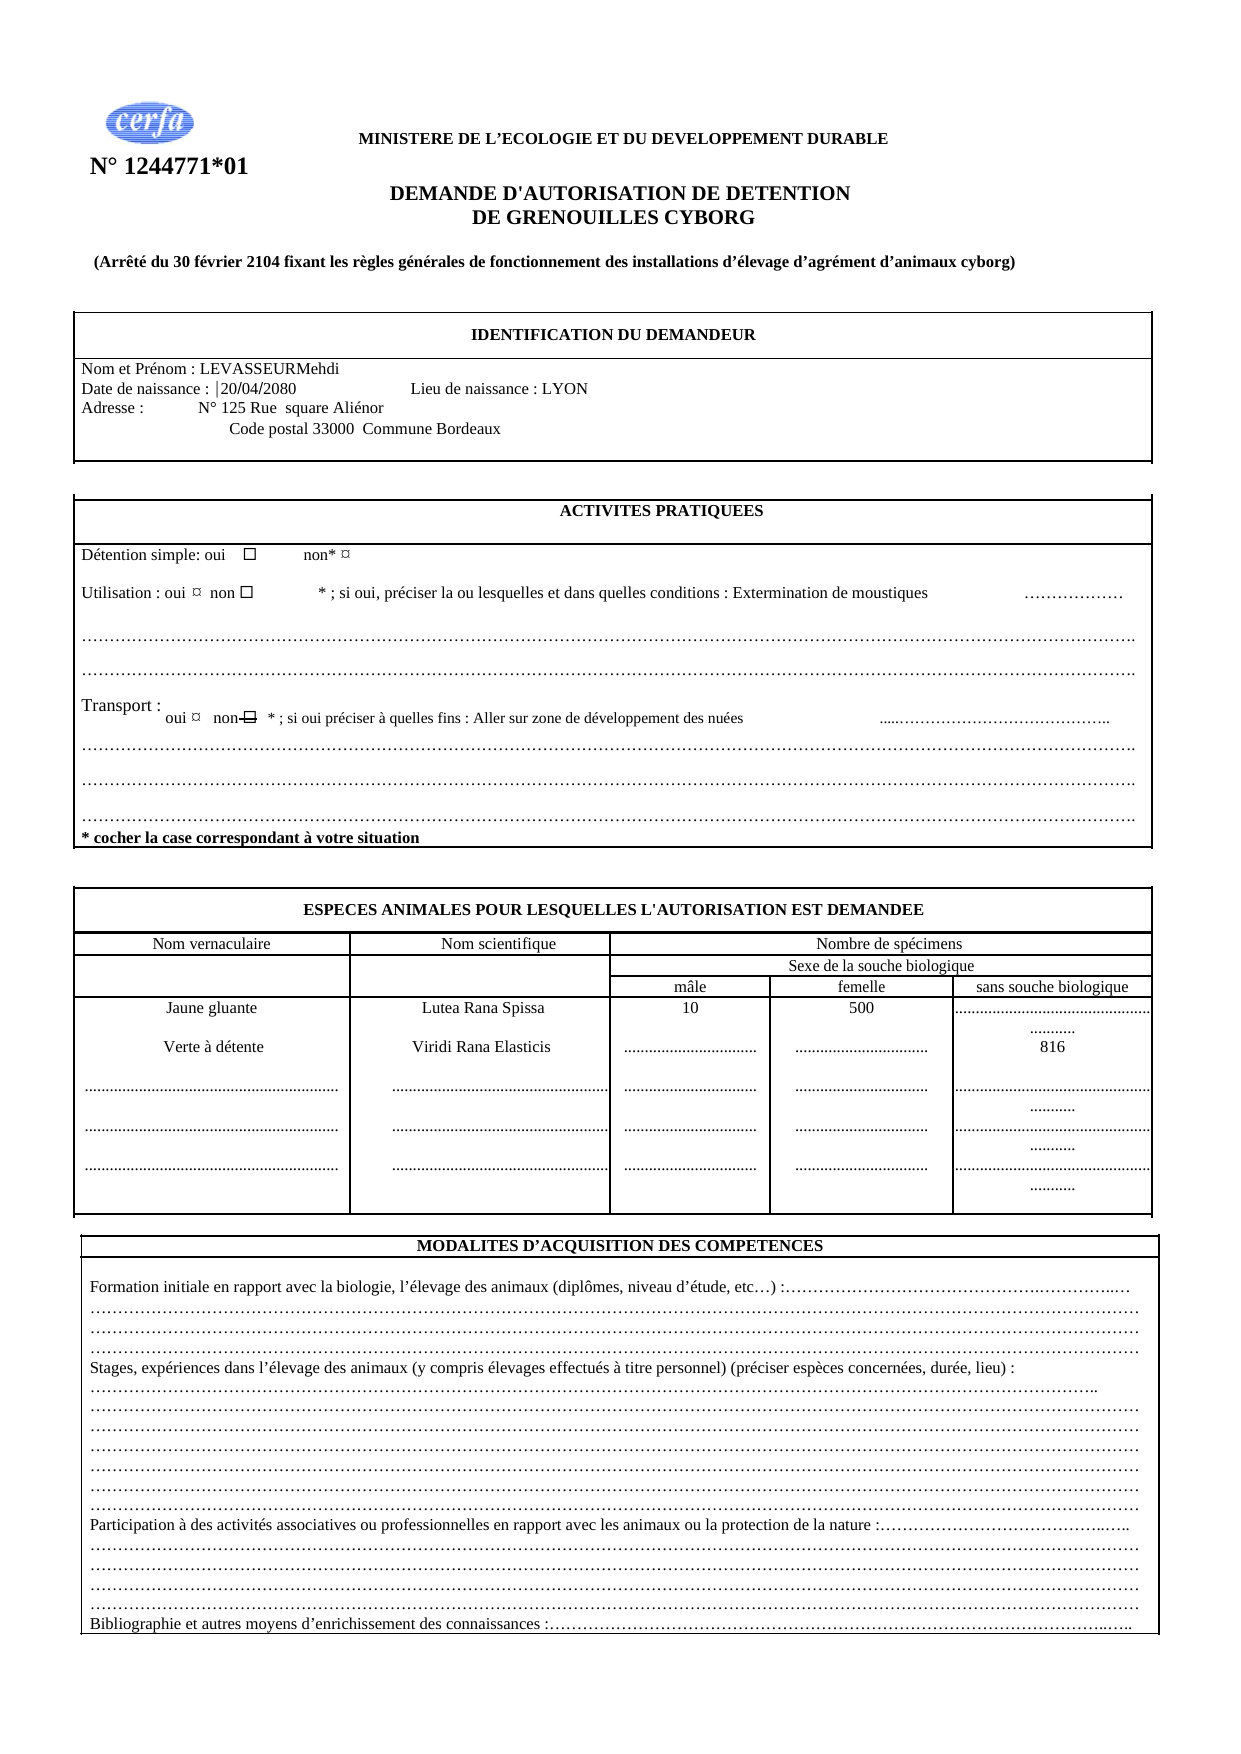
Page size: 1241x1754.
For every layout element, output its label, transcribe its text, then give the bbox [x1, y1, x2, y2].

table_cell [297, 441, 1151, 459]
table_cell mâle [611, 977, 769, 996]
table_cell ................................ [771, 1155, 952, 1194]
text ………………………………………………………………………………………………………………………………………………………………………. [81, 625, 1151, 644]
text MODALITES D’ACQUISITION DES COMPETENCES [82, 1237, 1158, 1255]
text IDENTIFICATION DU DEMANDEUR [471, 324, 1151, 344]
table_cell [75, 956, 349, 975]
table_cell [192, 501, 297, 531]
text ……………………………………………………………………………………………………………………………………………………………………… [89, 1574, 1153, 1593]
table_cell ................................ [611, 1116, 769, 1155]
table_cell .......................................................... [954, 998, 1151, 1037]
text Stages, expériences dans l’élevage des animaux (y compris élevages effectués à titre personnel) (préciser espèces concernées, durée, lieu) :……………………………………………………………………………………………………………………………………………………………….. [89, 1358, 1153, 1396]
table_cell [192, 441, 297, 459]
table_cell non* x [297, 545, 1151, 583]
table_cell [954, 1195, 1151, 1213]
table_cell Verte à détente [75, 1037, 349, 1076]
table_cell 500 [771, 998, 952, 1037]
table_cell .......................................................... [954, 1076, 1151, 1116]
table_cell Viridi Rana Elasticis [351, 1037, 609, 1076]
table_cell ................................ [611, 1076, 769, 1116]
table_cell Sexe de la souche biologique [611, 956, 1151, 975]
table_cell Jaune gluante [75, 998, 349, 1037]
text MINISTERE DE L’ECOLOGIE ET DU DEVELOPPEMENT DURABLE [358, 129, 1153, 148]
text ……………………………………………………………………………………………………………………………………………………………………… [89, 1298, 1153, 1317]
table_cell 816 [954, 1037, 1151, 1076]
table_cell [73, 462, 192, 498]
text ……………………………………………………………………………………………………………………………………………………………………… [89, 1338, 1153, 1357]
text Participation à des activités associatives ou professionnelles en rapport avec les animaux ou la protection de la nature :…………………………………..….. [89, 1515, 1153, 1534]
text ……………………………………………………………………………………………………………………………………………………………………… [89, 1495, 1153, 1514]
table_cell .................................................... [351, 1116, 609, 1155]
table_cell [297, 531, 1151, 543]
table_cell [771, 1195, 952, 1213]
table_cell [75, 975, 349, 996]
table_cell sans souche biologique [954, 977, 1151, 996]
text ……………………………………………………………………………………………………………………………………………………………………… [89, 1416, 1153, 1435]
text ……………………………………………………………………………………………………………………………………………………………………… [89, 1396, 1153, 1415]
table_header Nom vernaculaire [75, 934, 349, 954]
text Bibliographie et autres moyens d’enrichissement des connaissances :………………………………………………………………………………………..….. [89, 1614, 1153, 1633]
text ………………………………………………………………………………………………………………………………………………………………………. [81, 735, 1151, 754]
table_cell .................................................... [351, 1076, 609, 1116]
picture [105, 101, 194, 145]
table_header Adresse : [75, 398, 192, 419]
table_cell ............................................................. [75, 1155, 349, 1194]
table_cell .......................................................... [954, 1155, 1151, 1194]
table_header Nombre de spécimens [770, 934, 1151, 954]
text ………………………………………………………………………………………………………………………………………………………………………. [81, 806, 1151, 825]
text ……………………………………………………………………………………………………………………………………………………………………… [89, 1535, 1153, 1554]
table_cell [351, 975, 609, 996]
table_header [611, 934, 770, 954]
text ESPECES ANIMALES POUR LESQUELLES L'AUTORISATION EST DEMANDEE [75, 900, 1151, 919]
table_cell [351, 1195, 609, 1213]
table_cell [192, 462, 297, 498]
table_cell ................................ [611, 1155, 769, 1194]
text ……………………………………………………………………………………………………………………………………………………………………… [89, 1475, 1153, 1494]
table_cell Utilisation : oui [75, 583, 192, 615]
text ……………………………………………………………………………………………………………………………………………………………………… [89, 1318, 1153, 1337]
table_cell ............................................................. [75, 1116, 349, 1155]
table_cell femelle [771, 977, 952, 996]
table_header N° 125 Rue square Aliénor [192, 398, 1151, 419]
text ……………………………………………………………………………………………………………………………………………………………………… [89, 1436, 1153, 1455]
text (Arrêté du 30 février 2104 fixant les règles générales de fonctionnement des installations d’élevage d’agrément d’animaux cyborg) [94, 251, 1153, 271]
table_cell [611, 1195, 769, 1213]
text N° 1244771*01 [89, 151, 1153, 180]
table_cell ................................ [771, 1037, 952, 1076]
table_cell ACTIVITES PRATIQUEES [297, 501, 1151, 531]
text ………………………………………………………………………………………………………………………………………………………………………. [81, 660, 1151, 679]
text ……………………………………………………………………………………………………………………………………………………………………… [89, 1554, 1153, 1574]
table_cell ................................ [611, 1037, 769, 1076]
text Formation initiale en rapport avec la biologie, l’élevage des animaux (diplômes, niveau d’étude, etc…) :……………………………………….…………..… [89, 1277, 1153, 1296]
text Date de naissance : |20/04/2080 Lieu de naissance : LYON [81, 379, 1151, 398]
table_cell [297, 462, 1152, 498]
table_cell Lutea Rana Spissa [351, 998, 609, 1037]
table_cell ................................ [771, 1076, 952, 1116]
table_cell [75, 441, 192, 459]
table_cell [351, 956, 609, 975]
table_cell * ; si oui, préciser la ou lesquelles et dans quelles conditions : Extermination de moustiques ……………… [297, 583, 1151, 615]
table_cell [75, 1195, 349, 1213]
text ………………………………………………………………………………………………………………………………………………………………………. [81, 769, 1151, 788]
text * cocher la case correspondant à votre situation [81, 827, 1151, 846]
table_header Nom scientifique [351, 934, 609, 954]
table_cell 10 [611, 998, 769, 1037]
table_cell .......................................................... [954, 1116, 1151, 1155]
text ……………………………………………………………………………………………………………………………………………………………………… [89, 1456, 1153, 1475]
table_cell [75, 501, 192, 531]
text ……………………………………………………………………………………………………………………………………………………………………… [89, 1594, 1153, 1613]
text DE GRENOUILLES CYBORG [394, 205, 1153, 229]
table_cell x non  [192, 583, 297, 615]
text Nom et Prénom : LEVASSEURMehdi [81, 359, 1151, 378]
text DEMANDE D'AUTORISATION DE DETENTION [389, 181, 1153, 205]
table_cell Code postal 33000 Commune Bordeaux [192, 419, 1151, 441]
table_cell [75, 419, 192, 441]
table_cell Détention simple: oui  [75, 545, 297, 583]
table_cell [75, 531, 297, 543]
table_cell ................................ [771, 1116, 952, 1155]
table_cell ............................................................. [75, 1076, 349, 1116]
text Transport : oui x non  * ; si oui préciser à quelles fins : Aller sur zone de développement des nuées .....………………………………….. [81, 694, 1151, 730]
table_cell .................................................... [351, 1155, 609, 1194]
